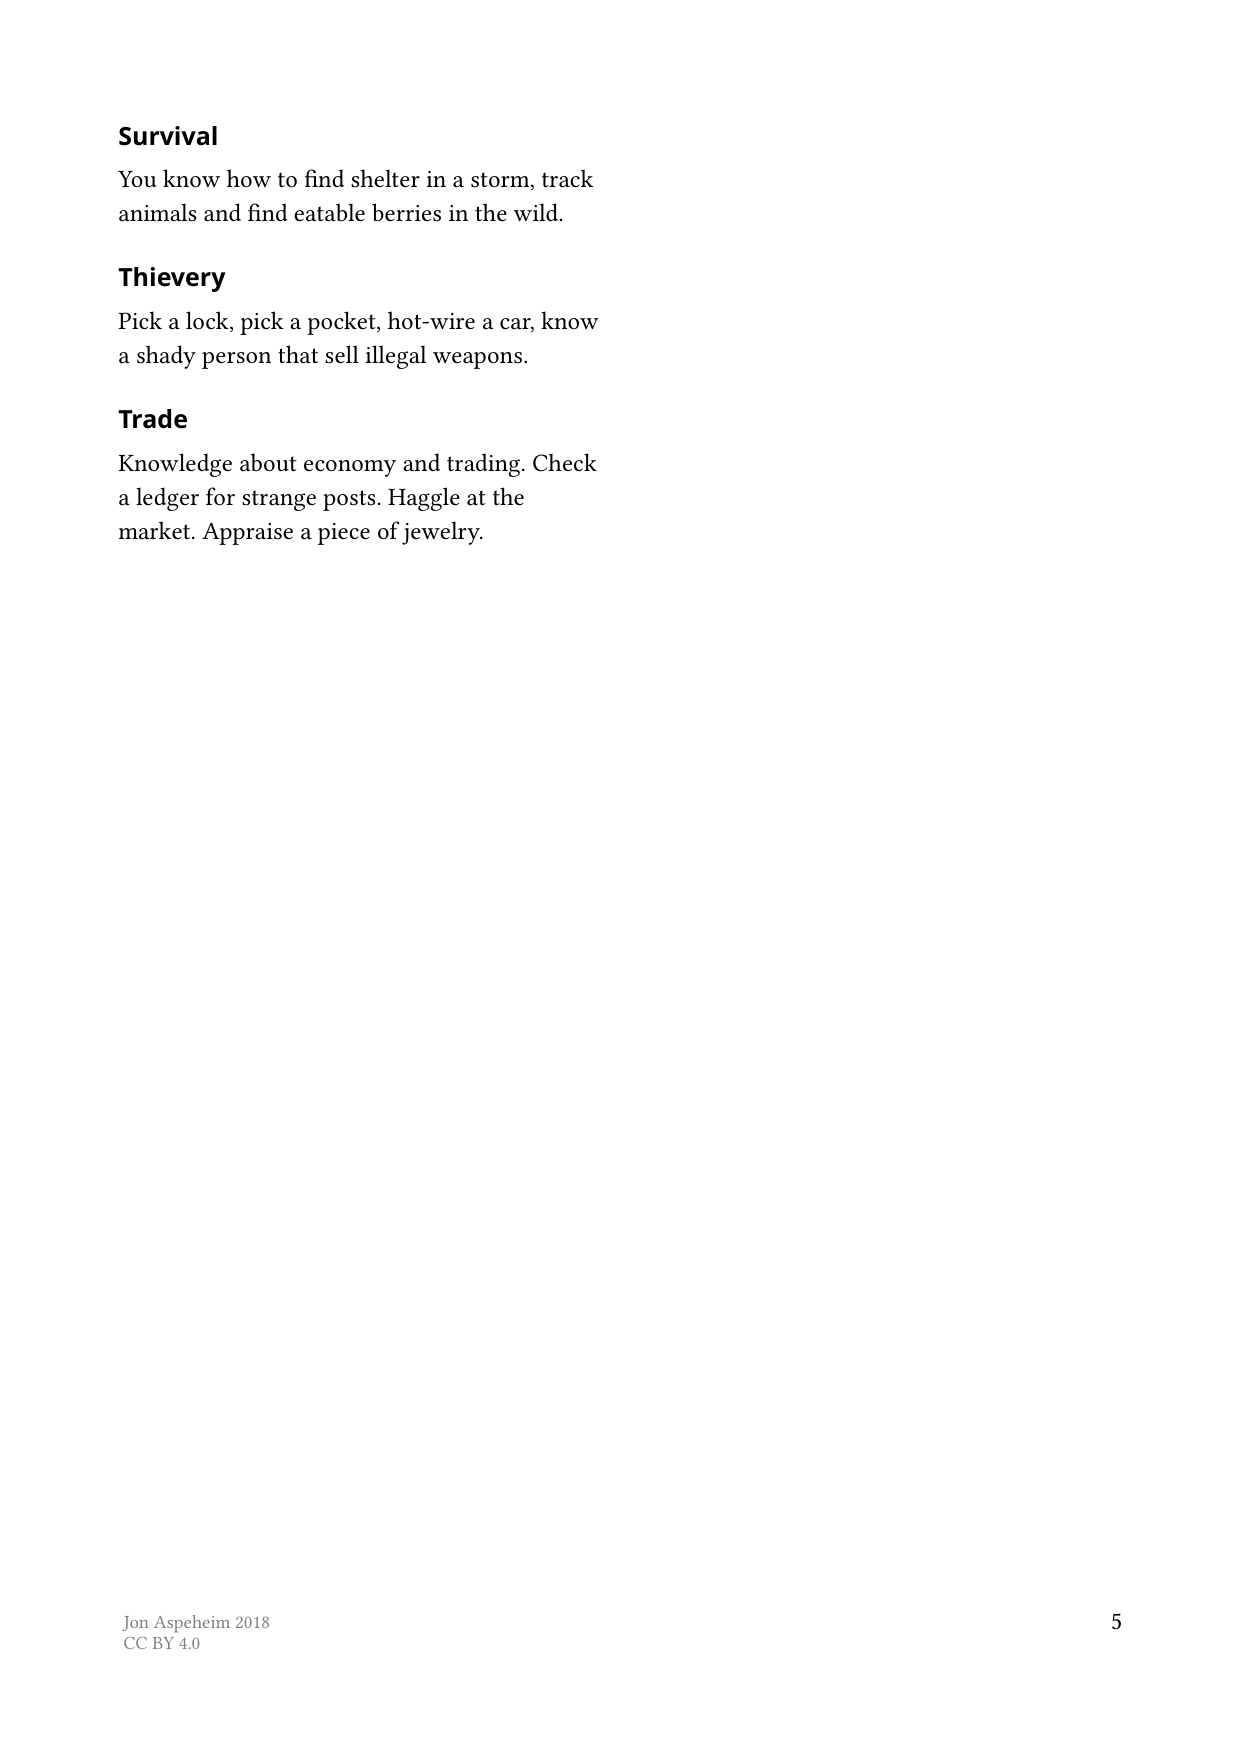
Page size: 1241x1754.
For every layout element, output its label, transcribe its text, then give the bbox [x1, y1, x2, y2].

subtitle Thievery [118, 260, 605, 294]
text Pick a lock, pick a pocket, hot-wire a car, know a shady person that sell illegal weapons. [118, 307, 605, 369]
subtitle Survival [118, 118, 605, 152]
text Knowledge about economy and trading. Check a ledger for strange posts. Haggle at the market. Appraise a piece of jewelry. [118, 449, 605, 546]
text You know how to find shelter in a storm, track animals and find eatable berries in the wild. [118, 165, 605, 227]
subtitle Trade [118, 402, 605, 436]
